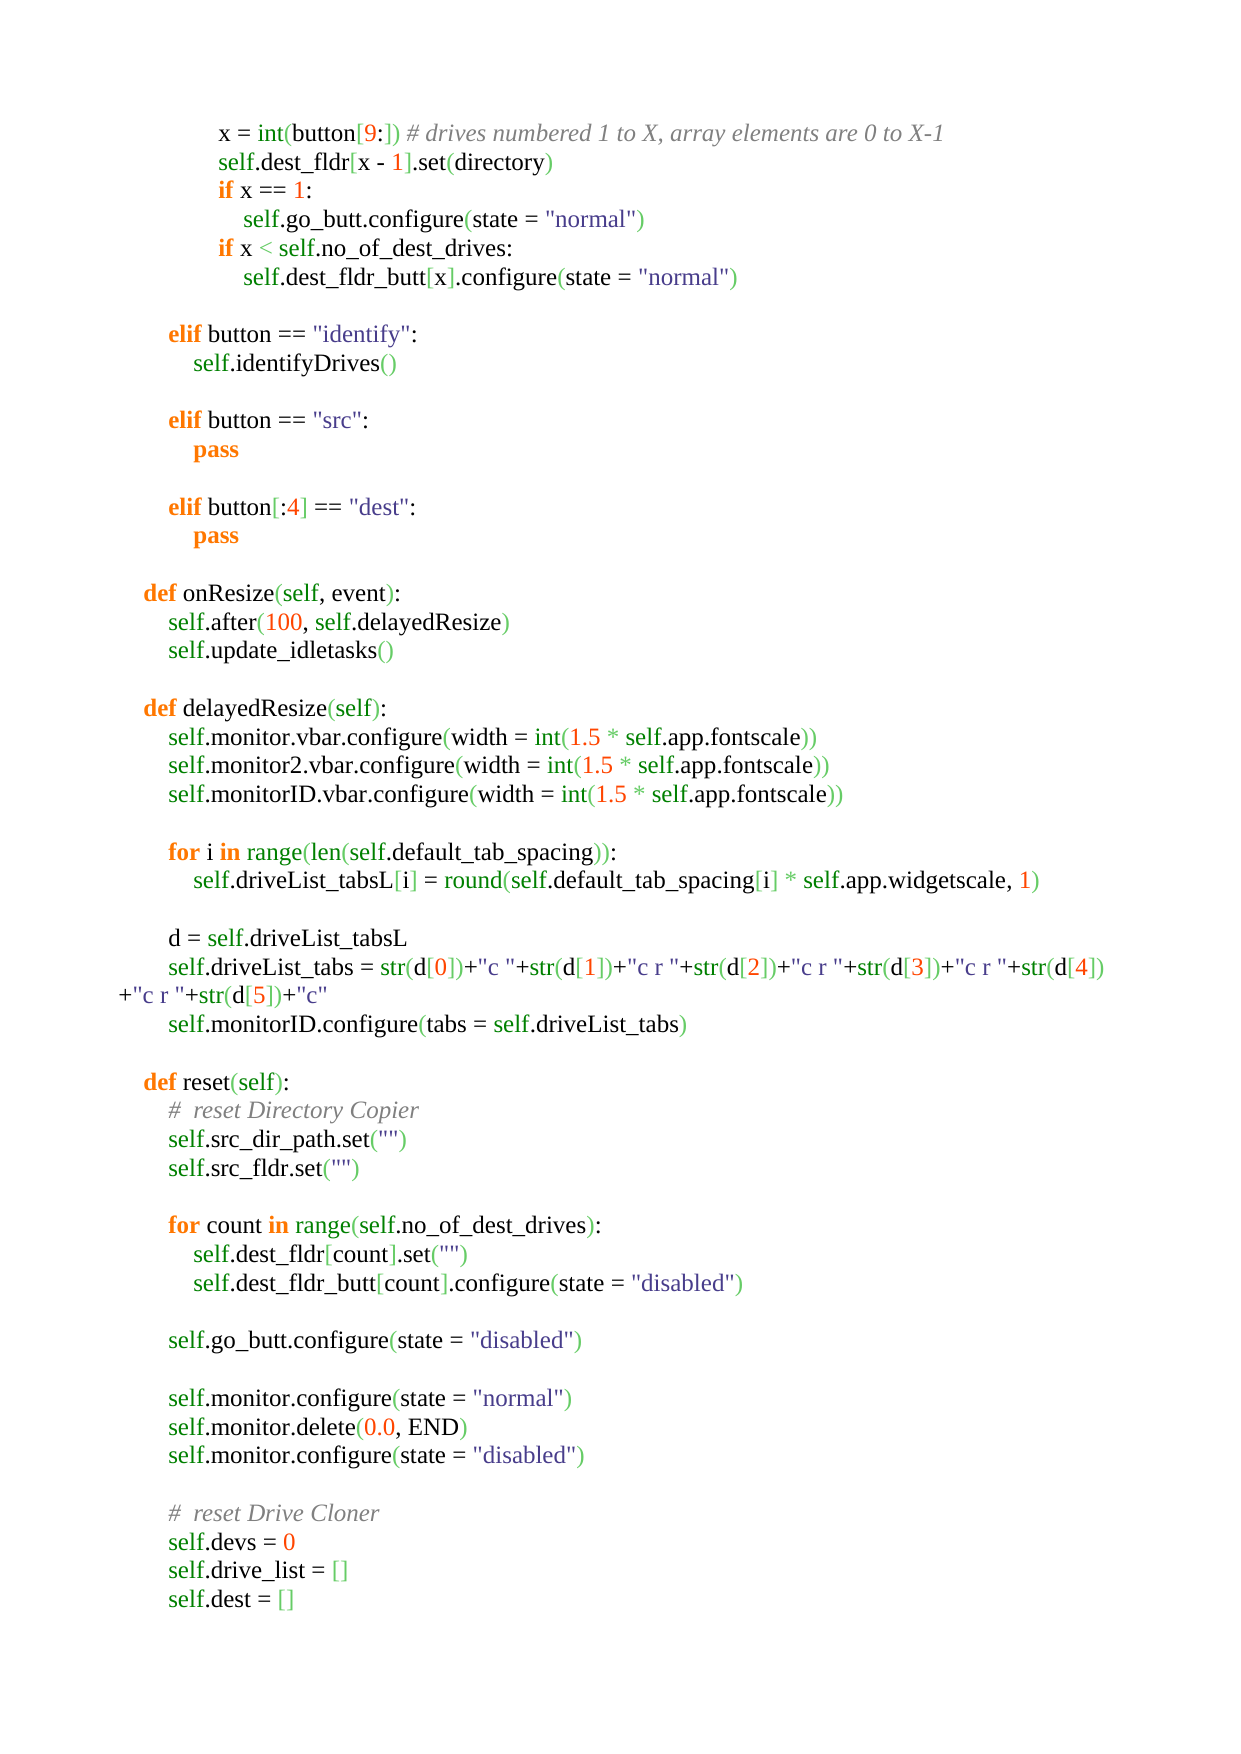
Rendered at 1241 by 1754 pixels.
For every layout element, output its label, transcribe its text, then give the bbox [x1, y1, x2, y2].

text self.go_butt.configure(state = "normal") [118, 204, 1122, 233]
text pass [118, 521, 1122, 549]
text self.update_idletasks() [118, 636, 1122, 664]
text if x < self.no_of_dest_drives: [118, 233, 1122, 262]
text pass [118, 434, 1122, 463]
text self.dest = [] [118, 1584, 1122, 1613]
text self.monitor2.vbar.configure(width = int(1.5 * self.app.fontscale)) [118, 751, 1122, 779]
text elif button == "src": [118, 406, 1122, 434]
text self.go_butt.configure(state = "disabled") [118, 1326, 1122, 1354]
text def reset(self): [118, 1067, 1122, 1096]
text # reset Drive Cloner [118, 1498, 1122, 1527]
text self.after(100, self.delayedResize) [118, 607, 1122, 636]
text def onResize(self, event): [118, 578, 1122, 607]
text self.driveList_tabs = str(d[0])+"c "+str(d[1])+"c r "+str(d[2])+"c r "+str(d[3])+"c r "+str(d[4])+"c r "+str(d[5])+"c" [118, 952, 1122, 1009]
text self.src_fldr.set("") [118, 1153, 1122, 1182]
text if x == 1: [118, 176, 1122, 204]
text x = int(button[9:]) # drives numbered 1 to X, array elements are 0 to X-1 [118, 118, 1122, 147]
text self.dest_fldr_butt[x].configure(state = "normal") [118, 262, 1122, 291]
text self.monitor.configure(state = "normal") [118, 1383, 1122, 1412]
text self.monitor.delete(0.0, END) [118, 1412, 1122, 1441]
text self.drive_list = [] [118, 1556, 1122, 1584]
text for count in range(self.no_of_dest_drives): [118, 1211, 1122, 1239]
text self.dest_fldr[count].set("") [118, 1239, 1122, 1268]
text elif button == "identify": [118, 319, 1122, 348]
text self.monitorID.vbar.configure(width = int(1.5 * self.app.fontscale)) [118, 779, 1122, 808]
text self.monitor.vbar.configure(width = int(1.5 * self.app.fontscale)) [118, 722, 1122, 751]
text self.driveList_tabsL[i] = round(self.default_tab_spacing[i] * self.app.widgetscale, 1) [118, 866, 1122, 894]
text d = self.driveList_tabsL [118, 923, 1122, 952]
text # reset Directory Copier [118, 1096, 1122, 1124]
text self.dest_fldr[x - 1].set(directory) [118, 147, 1122, 176]
text self.devs = 0 [118, 1527, 1122, 1556]
text self.monitorID.configure(tabs = self.driveList_tabs) [118, 1009, 1122, 1038]
text self.identifyDrives() [118, 348, 1122, 377]
text def delayedResize(self): [118, 693, 1122, 722]
text self.dest_fldr_butt[count].configure(state = "disabled") [118, 1268, 1122, 1297]
text self.monitor.configure(state = "disabled") [118, 1441, 1122, 1469]
text elif button[:4] == "dest": [118, 492, 1122, 521]
text self.src_dir_path.set("") [118, 1124, 1122, 1153]
text for i in range(len(self.default_tab_spacing)): [118, 837, 1122, 866]
